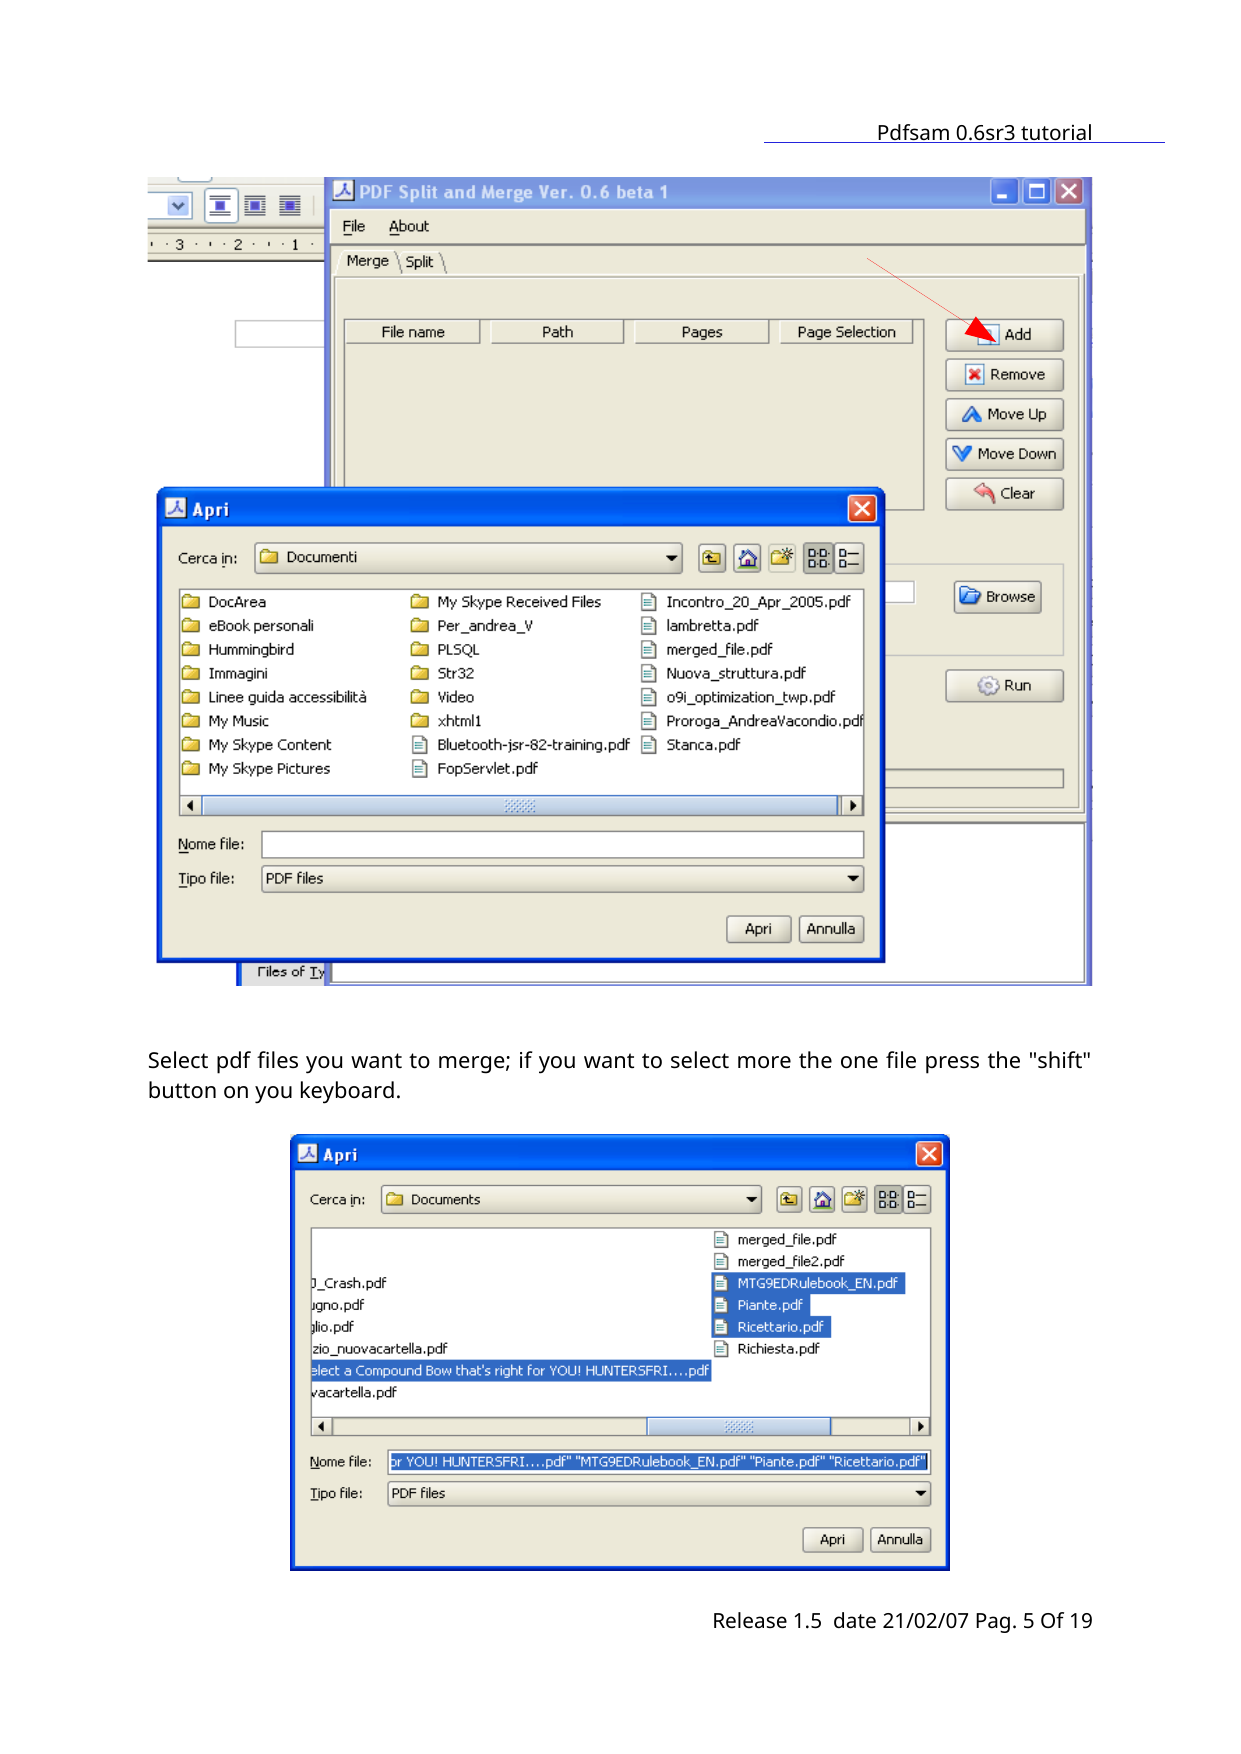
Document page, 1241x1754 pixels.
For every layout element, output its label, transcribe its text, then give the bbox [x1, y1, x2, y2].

text Select pdf files you want to merge; if you want to select more the one file press the "shift" button on you keyboard. [148, 1045, 1093, 1104]
picture [290, 1134, 950, 1571]
